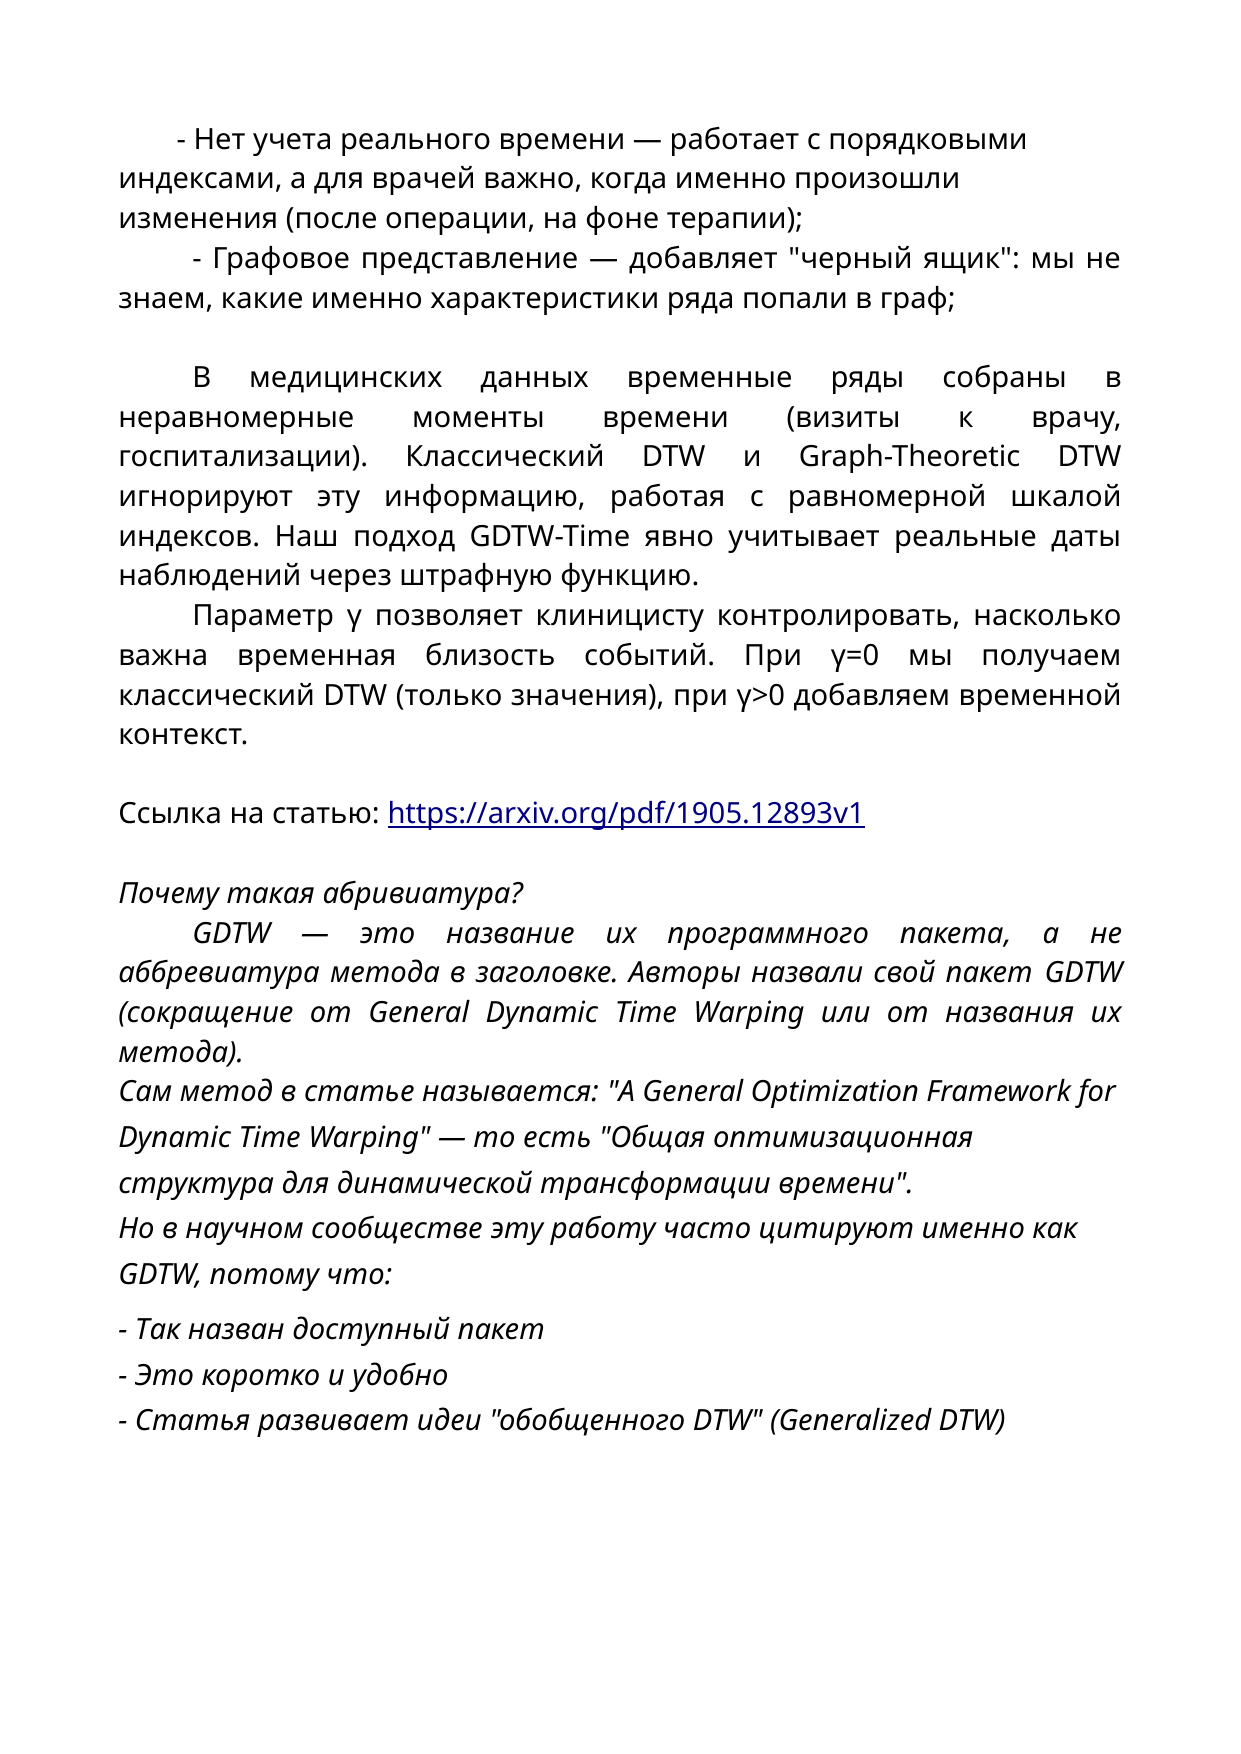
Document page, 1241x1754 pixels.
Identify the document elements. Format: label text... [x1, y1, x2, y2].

text Параметр γ позволяет клиницисту контролировать, насколько важна временная близость событий. При γ=0 мы получаем классический DTW (только значения), при γ>0 добавляем временной контекст. [118, 594, 1122, 753]
text GDTW — это название их программного пакета, а не аббревиатура метода в заголовке. Авторы назвали свой пакет GDTW (сокращение от General Dynamic Time Warping или от названия их метода). [118, 912, 1122, 1071]
text - Статья развивает идеи "обобщенного DTW" (Generalized DTW) [118, 1399, 1122, 1439]
text - Графовое представление — добавляет "черный ящик": мы не знаем, какие именно характеристики ряда попали в граф; [118, 237, 1122, 317]
text Ссылка на статью: https://arxiv.org/pdf/1905.12893v1 [118, 793, 1122, 832]
text - Так назван доступный пакет [118, 1308, 1122, 1348]
text - Это коротко и удобно [118, 1354, 1122, 1393]
text В медицинских данных временные ряды собраны в неравномерные моменты времени (визиты к врачу, госпитализации). Классический DTW и Graph-Theoretic DTW игнорируют эту информацию, работая с равномерной шкалой индексов. Наш подход GDTW-Time явно учитывает реальные даты наблюдений через штрафную функцию. [118, 356, 1122, 594]
text Но в научном сообществе эту работу часто цитируют именно как GDTW, потому что: [118, 1207, 1122, 1293]
text Сам метод в статье называется: "A General Optimization Framework for Dynamic Time Warping" — то есть "Общая оптимизационная структура для динамической трансформации времени". [118, 1071, 1122, 1202]
text Почему такая абривиатура? [118, 872, 1122, 912]
text - Нет учета реального времени — работает с порядковыми индексами, а для врачей важно, когда именно произошли изменения (после операции, на фоне терапии); [118, 118, 1122, 237]
